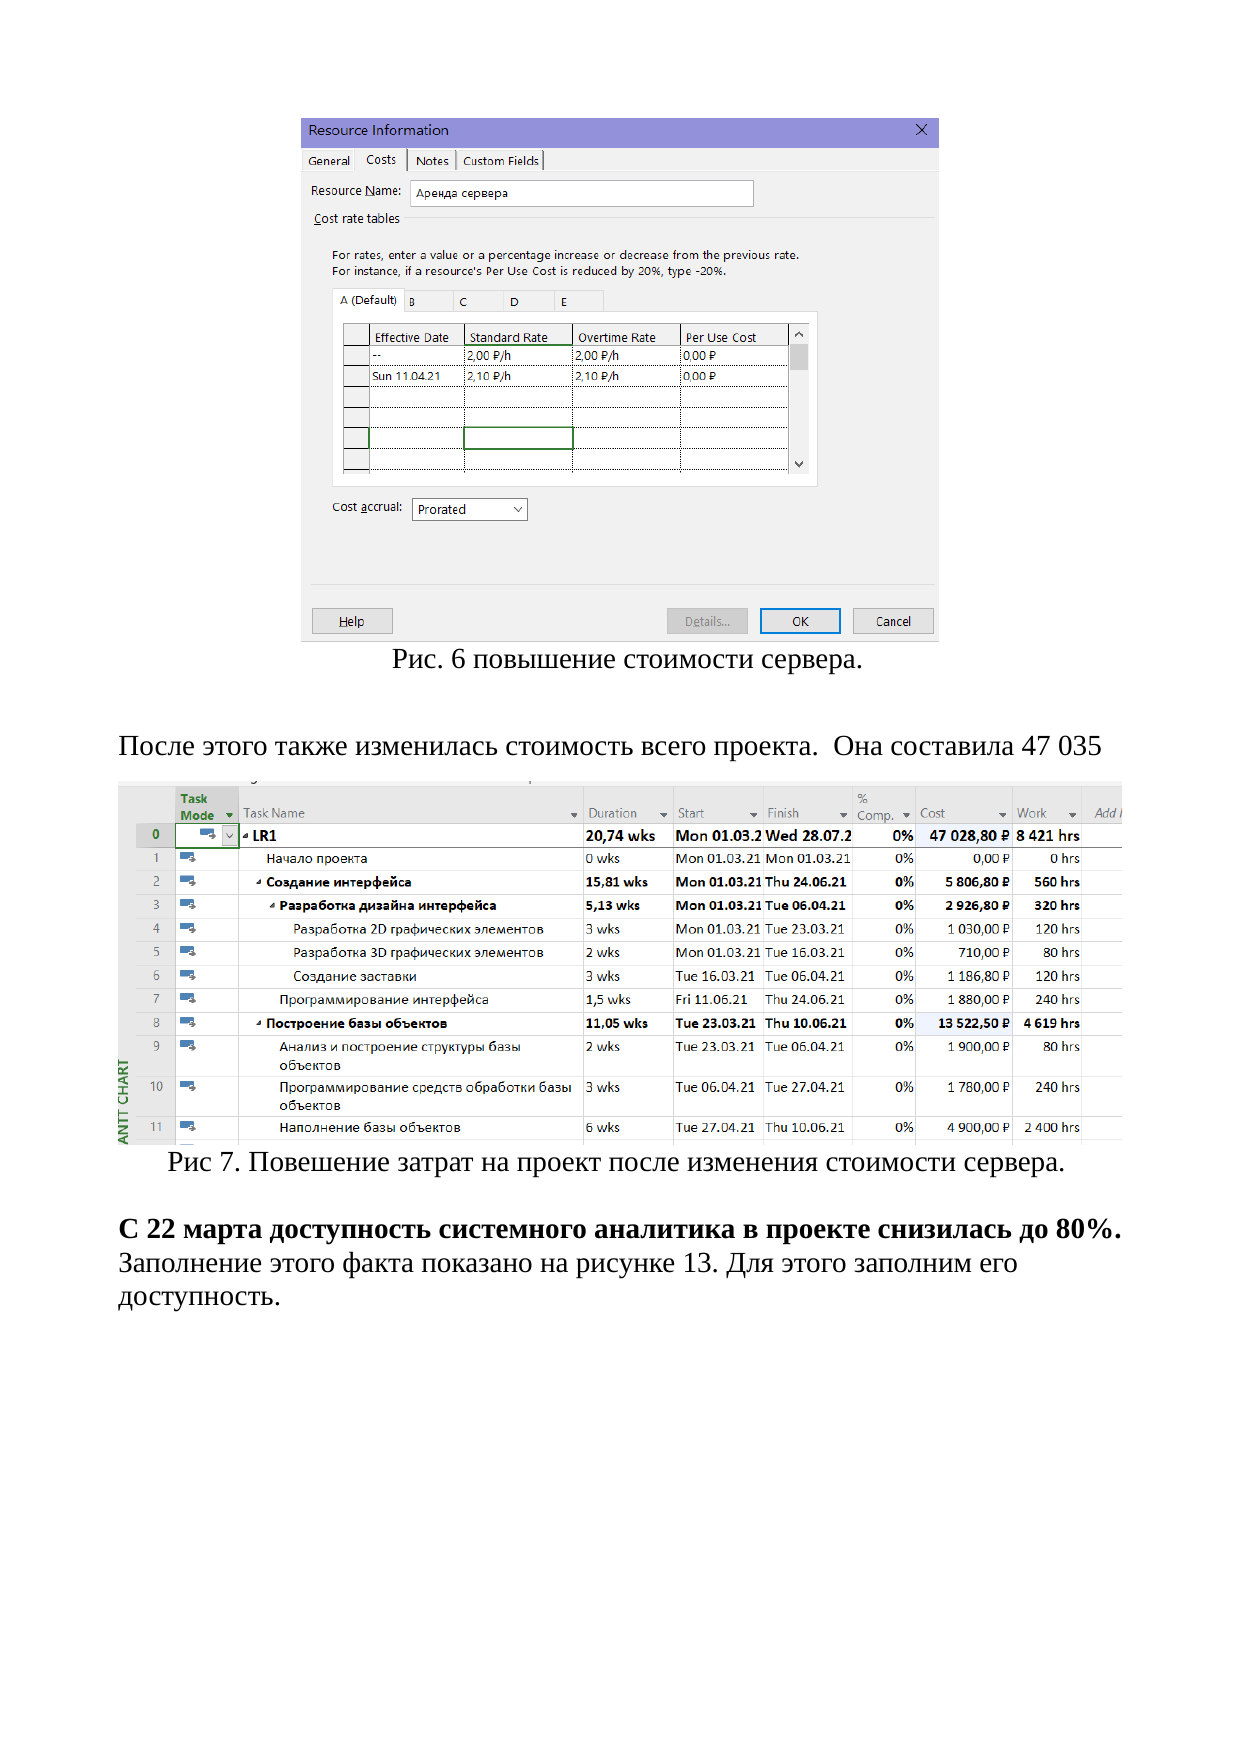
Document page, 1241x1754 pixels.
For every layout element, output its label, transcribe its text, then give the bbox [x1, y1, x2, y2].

picture [301, 118, 939, 642]
table_header Рис 7. Повешение затрат на проект после изменения стоимости сервера. [118, 1145, 1122, 1178]
text С 22 марта доступность системного аналитика в проекте снизилась до 80%. Заполнение этого факта показано на рисунке 13. Для этого заполним его доступность. [118, 1211, 1122, 1312]
picture [118, 781, 1123, 1145]
text После этого также изменилась стоимость всего проекта. Она составила 47 035 [118, 728, 1122, 762]
table_header Рис. 6 повышение стоимости сервера. [118, 118, 1122, 675]
